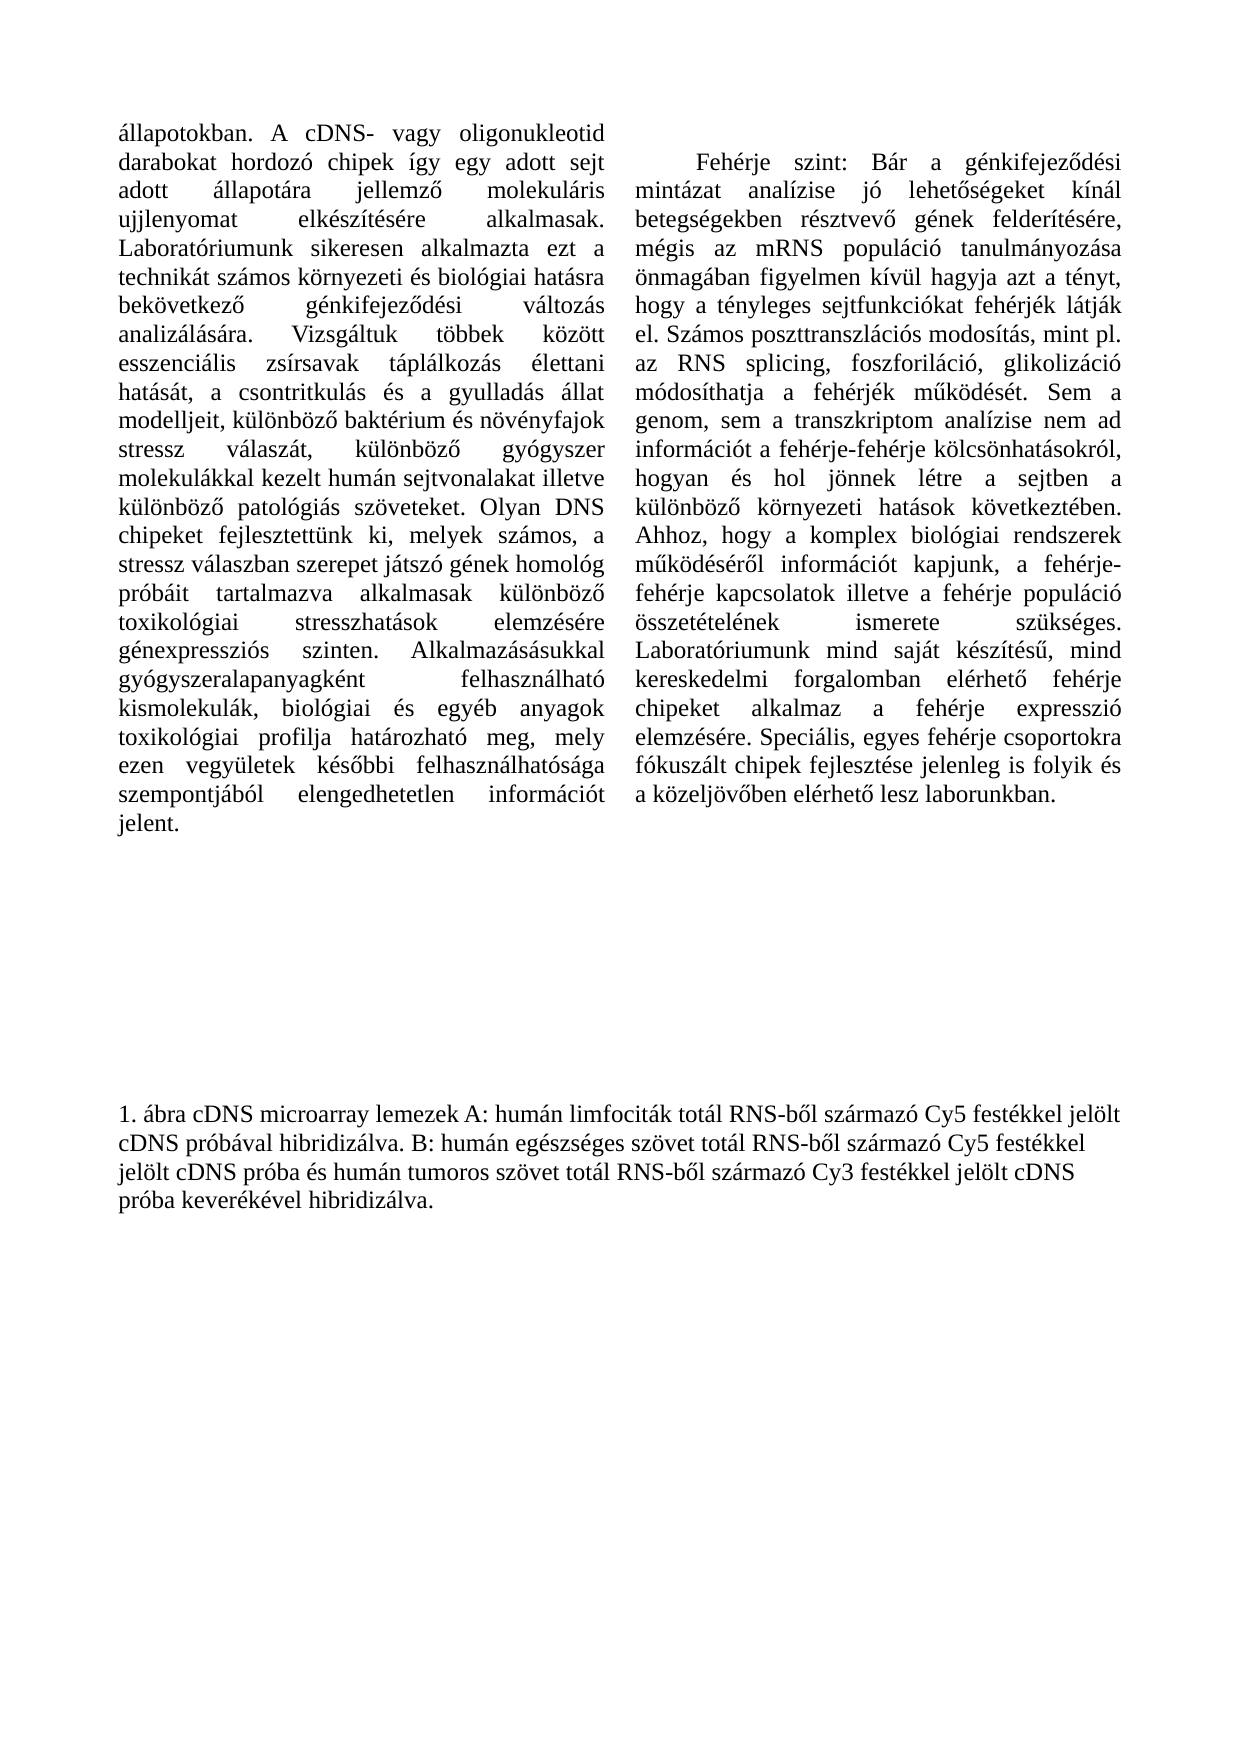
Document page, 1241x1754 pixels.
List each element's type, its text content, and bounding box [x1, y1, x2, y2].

text 1. ábra cDNS microarray lemezek A: humán limfociták totál RNS-ből származó Cy5 festékkel jelölt cDNS próbával hibridizálva. B: humán egészséges szövet totál RNS-ből származó Cy5 festékkel jelölt cDNS próba és humán tumoros szövet totál RNS-ből származó Cy3 festékkel jelölt cDNS próba keverékével hibridizálva. [118, 1099, 1122, 1214]
text Fehérje szint: Bár a génkifejeződési mintázat analízise jó lehetőségeket kínál betegségekben résztvevő gének felderítésére, mégis az mRNS populáció tanulmányozása önmagában figyelmen kívül hagyja azt a tényt, hogy a tényleges sejtfunkciókat fehérjék látják el. Számos poszttranszlációs modosítás, mint pl. az RNS splicing, foszforiláció, glikolizáció módosíthatja a fehérjék működését. Sem a genom, sem a transzkriptom analízise nem ad információt a fehérje-fehérje kölcsönhatásokról, hogyan és hol jönnek létre a sejtben a különböző környezeti hatások következtében. Ahhoz, hogy a komplex biológiai rendszerek működéséről információt kapjunk, a fehérje-fehérje kapcsolatok illetve a fehérje populáció összetételének ismerete szükséges. Laboratóriumunk mind saját készítésű, mind kereskedelmi forgalomban elérhető fehérje chipeket alkalmaz a fehérje expresszió elemzésére. Speciális, egyes fehérje csoportokra fókuszált chipek fejlesztése jelenleg is folyik és a közeljövőben elérhető lesz laborunkban. [635, 118, 1122, 808]
text állapotokban. A cDNS- vagy oligonukleotid darabokat hordozó chipek így egy adott sejt adott állapotára jellemző molekuláris ujjlenyomat elkészítésére alkalmasak. Laboratóriumunk sikeresen alkalmazta ezt a technikát számos környezeti és biológiai hatásra bekövetkező génkifejeződési változás analizálására. Vizsgáltuk többek között esszenciális zsírsavak táplálkozás élettani hatását, a csontritkulás és a gyulladás állat modelljeit, különböző baktérium és növényfajok stressz válaszát, különböző gyógyszer molekulákkal kezelt humán sejtvonalakat illetve különböző patológiás szöveteket. Olyan DNS chipeket fejlesztettünk ki, melyek számos, a stressz válaszban szerepet játszó gének homológ próbáit tartalmazva alkalmasak különböző toxikológiai stresszhatások elemzésére génexpressziós szinten. Alkalmazásásukkal gyógyszeralapanyagként felhasználható kismolekulák, biológiai és egyéb anyagok toxikológiai profilja határozható meg, mely ezen vegyületek későbbi felhasználhatósága szempontjából elengedhetetlen információt jelent. [118, 118, 605, 837]
